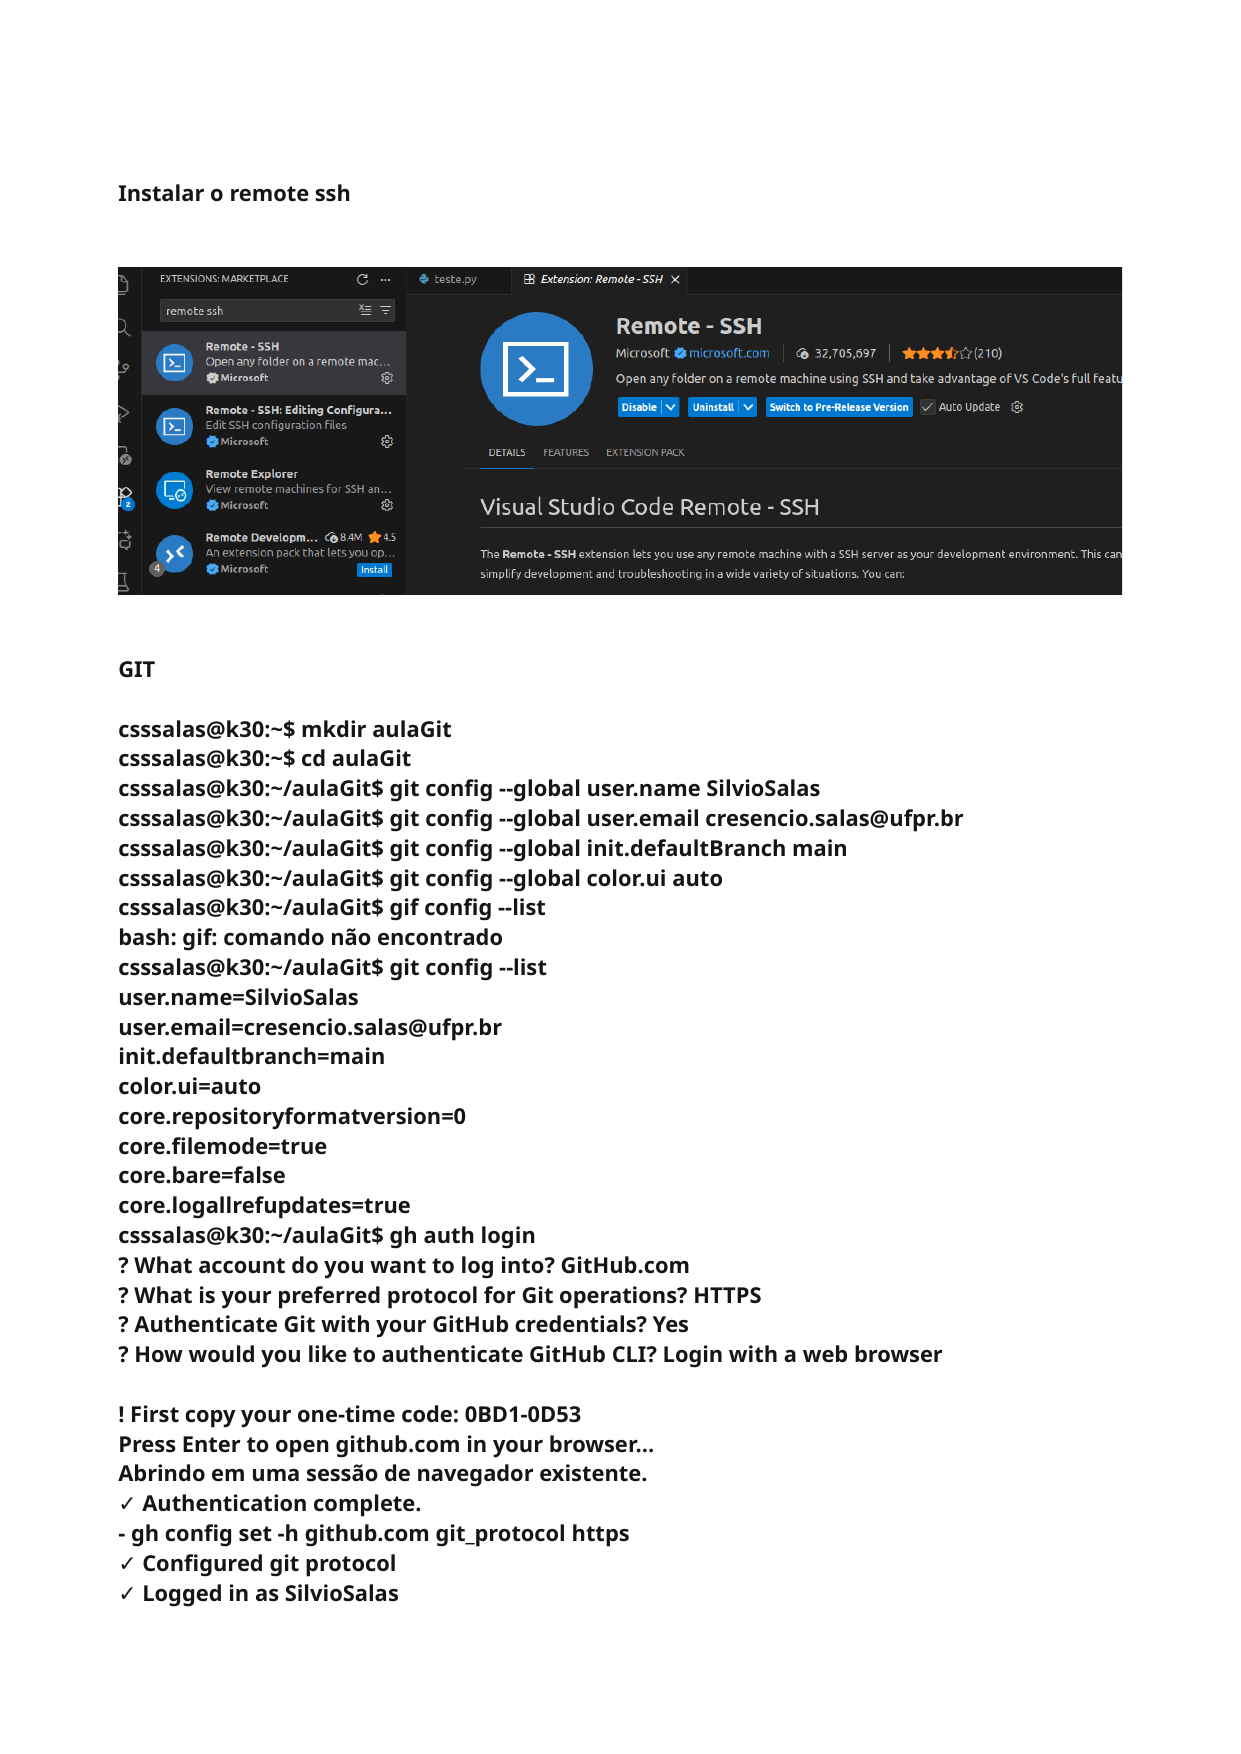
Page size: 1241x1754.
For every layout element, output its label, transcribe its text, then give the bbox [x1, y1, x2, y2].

text ✓ Configured git protocol [118, 1548, 1122, 1577]
text GIT [118, 654, 1122, 684]
text ? How would you like to authenticate GitHub CLI? Login with a web browser [118, 1339, 1122, 1369]
text ? What account do you want to log into? GitHub.com [118, 1250, 1122, 1279]
text csssalas@k30:~/aulaGit$ git config --list [118, 952, 1122, 982]
text core.logallrefupdates=true [118, 1190, 1122, 1220]
text csssalas@k30:~$ mkdir aulaGit [118, 713, 1122, 743]
text user.email=cresencio.salas@ufpr.br [118, 1011, 1122, 1041]
text csssalas@k30:~$ cd aulaGit [118, 743, 1122, 773]
text init.defaultbranch=main [118, 1041, 1122, 1071]
text Press Enter to open github.com in your browser... [118, 1428, 1122, 1458]
text Abrindo em uma sessão de navegador existente. [118, 1458, 1122, 1488]
text user.name=SilvioSalas [118, 982, 1122, 1011]
text ! First copy your one-time code: 0BD1-0D53 [118, 1399, 1122, 1428]
text csssalas@k30:~/aulaGit$ gh auth login [118, 1220, 1122, 1250]
text ? What is your preferred protocol for Git operations? HTTPS [118, 1279, 1122, 1309]
text csssalas@k30:~/aulaGit$ git config --global user.name SilvioSalas [118, 773, 1122, 803]
text - gh config set -h github.com git_protocol https [118, 1518, 1122, 1548]
text color.ui=auto [118, 1071, 1122, 1101]
text core.repositoryformatversion=0 [118, 1101, 1122, 1131]
text csssalas@k30:~/aulaGit$ git config --global color.ui auto [118, 862, 1122, 892]
text csssalas@k30:~/aulaGit$ gif config --list [118, 892, 1122, 922]
text csssalas@k30:~/aulaGit$ git config --global user.email cresencio.salas@ufpr.br [118, 803, 1122, 833]
text ✓ Logged in as SilvioSalas [118, 1577, 1122, 1607]
text ? Authenticate Git with your GitHub credentials? Yes [118, 1309, 1122, 1339]
picture [118, 267, 1123, 595]
text core.filemode=true [118, 1131, 1122, 1160]
text ✓ Authentication complete. [118, 1488, 1122, 1518]
text bash: gif: comando não encontrado [118, 922, 1122, 952]
text core.bare=false [118, 1160, 1122, 1190]
text Instalar o remote ssh [118, 178, 1122, 207]
text csssalas@k30:~/aulaGit$ git config --global init.defaultBranch main [118, 833, 1122, 862]
